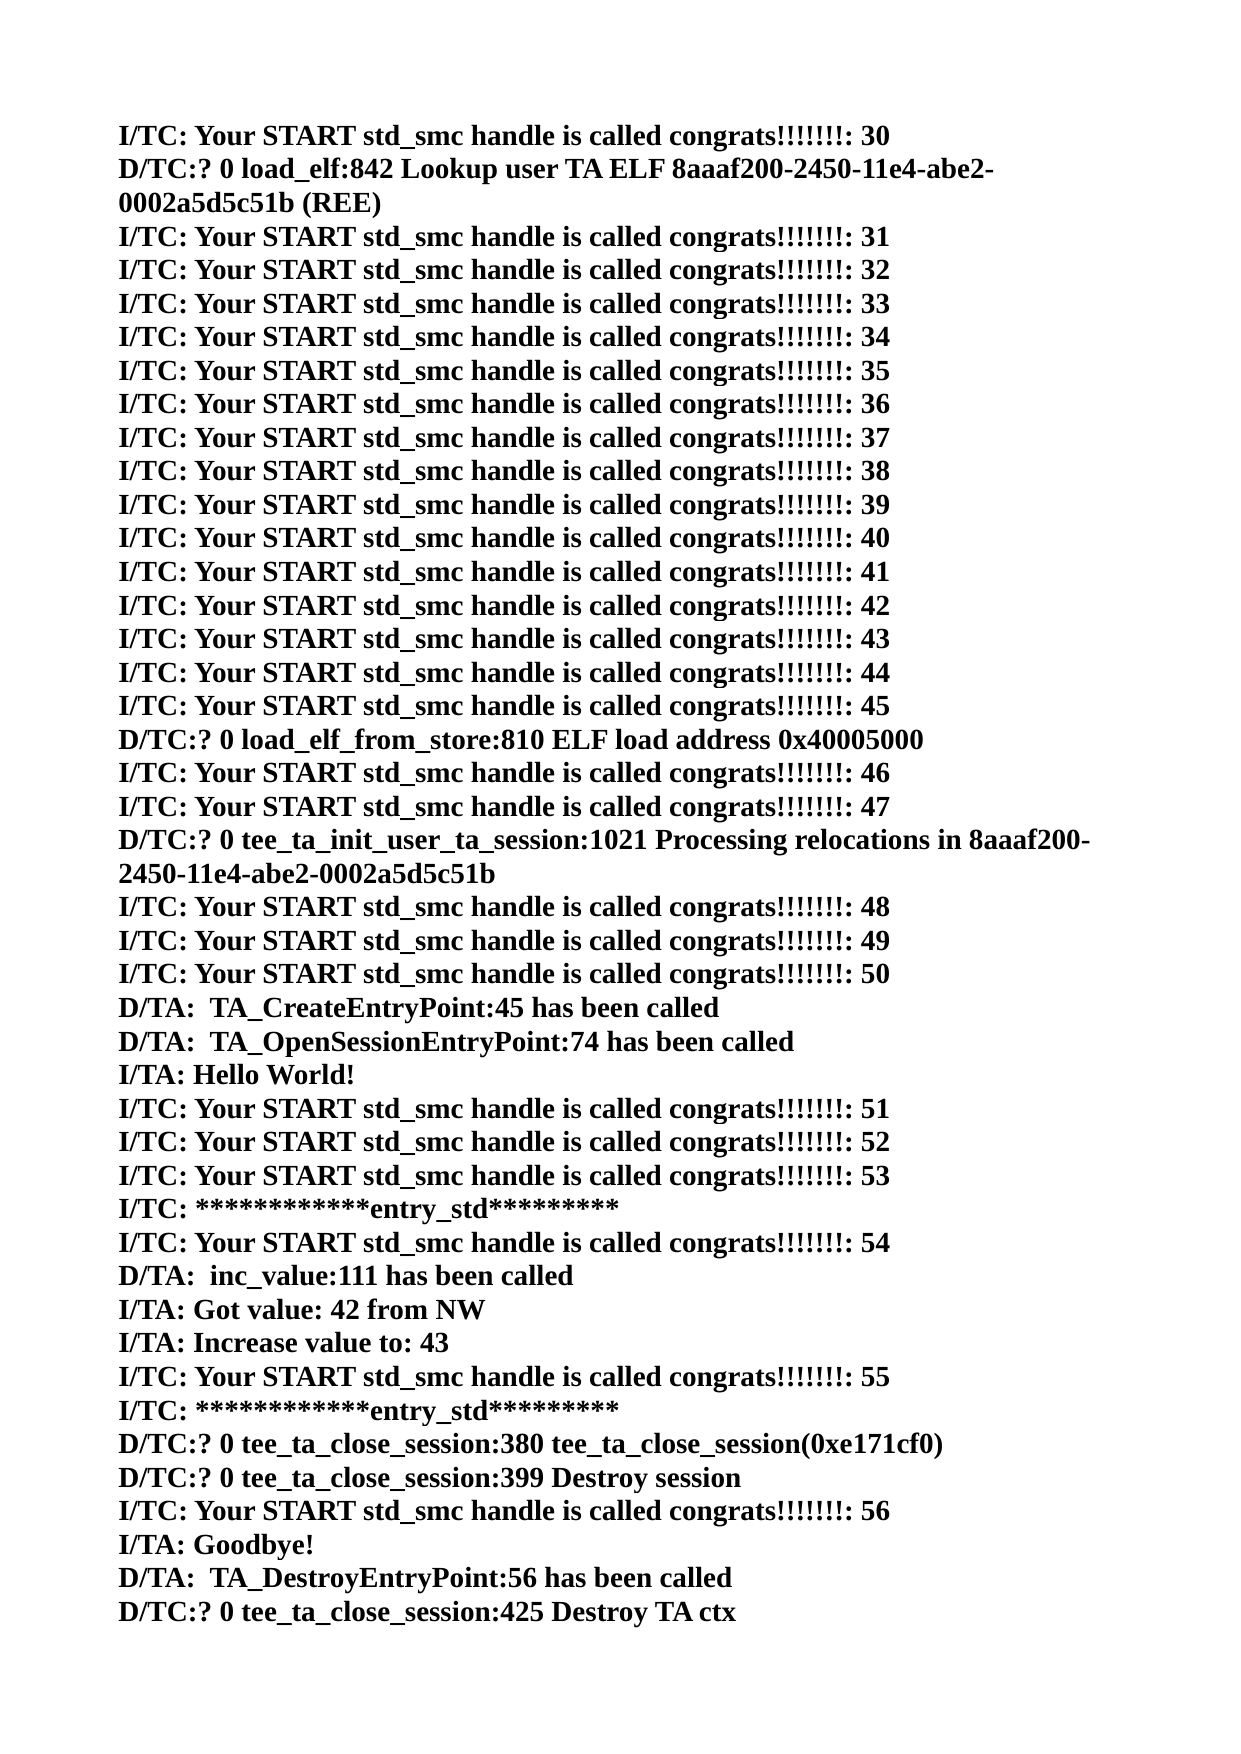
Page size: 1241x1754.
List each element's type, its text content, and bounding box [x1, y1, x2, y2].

text I/TC: Your START std_smc handle is called congrats!!!!!!!: 55 [118, 1359, 1122, 1393]
text I/TC: Your START std_smc handle is called congrats!!!!!!!: 34 [118, 319, 1122, 353]
text I/TC: Your START std_smc handle is called congrats!!!!!!!: 45 [118, 688, 1122, 722]
text D/TC:? 0 load_elf:842 Lookup user TA ELF 8aaaf200-2450-11e4-abe2-0002a5d5c51b (REE) [118, 152, 1122, 219]
text D/TA: TA_CreateEntryPoint:45 has been called [118, 990, 1122, 1024]
text D/TC:? 0 tee_ta_close_session:425 Destroy TA ctx [118, 1594, 1122, 1627]
text I/TC: Your START std_smc handle is called congrats!!!!!!!: 46 [118, 755, 1122, 789]
text I/TC: Your START std_smc handle is called congrats!!!!!!!: 30 [118, 118, 1122, 152]
text D/TA: TA_OpenSessionEntryPoint:74 has been called [118, 1024, 1122, 1057]
text I/TC: Your START std_smc handle is called congrats!!!!!!!: 38 [118, 453, 1122, 487]
text D/TC:? 0 load_elf_from_store:810 ELF load address 0x40005000 [118, 722, 1122, 755]
text D/TC:? 0 tee_ta_close_session:399 Destroy session [118, 1460, 1122, 1493]
text I/TC: Your START std_smc handle is called congrats!!!!!!!: 41 [118, 554, 1122, 588]
text I/TC: Your START std_smc handle is called congrats!!!!!!!: 49 [118, 923, 1122, 957]
text I/TC: Your START std_smc handle is called congrats!!!!!!!: 33 [118, 286, 1122, 319]
text I/TC: Your START std_smc handle is called congrats!!!!!!!: 51 [118, 1091, 1122, 1124]
text D/TC:? 0 tee_ta_init_user_ta_session:1021 Processing relocations in 8aaaf200-2450-11e4-abe2-0002a5d5c51b [118, 822, 1122, 889]
text I/TC: Your START std_smc handle is called congrats!!!!!!!: 32 [118, 252, 1122, 286]
text I/TC: Your START std_smc handle is called congrats!!!!!!!: 40 [118, 521, 1122, 554]
text I/TC: Your START std_smc handle is called congrats!!!!!!!: 47 [118, 789, 1122, 822]
text I/TC: ************entry_std********* [118, 1393, 1122, 1426]
text I/TC: Your START std_smc handle is called congrats!!!!!!!: 52 [118, 1124, 1122, 1158]
text I/TC: Your START std_smc handle is called congrats!!!!!!!: 54 [118, 1225, 1122, 1258]
text I/TC: Your START std_smc handle is called congrats!!!!!!!: 53 [118, 1158, 1122, 1191]
text I/TC: Your START std_smc handle is called congrats!!!!!!!: 31 [118, 219, 1122, 252]
text I/TC: Your START std_smc handle is called congrats!!!!!!!: 35 [118, 353, 1122, 386]
text I/TA: Goodbye! [118, 1527, 1122, 1560]
text I/TC: Your START std_smc handle is called congrats!!!!!!!: 44 [118, 655, 1122, 688]
text I/TA: Increase value to: 43 [118, 1326, 1122, 1359]
text I/TC: Your START std_smc handle is called congrats!!!!!!!: 50 [118, 957, 1122, 990]
text I/TC: Your START std_smc handle is called congrats!!!!!!!: 37 [118, 420, 1122, 453]
text I/TC: Your START std_smc handle is called congrats!!!!!!!: 39 [118, 487, 1122, 521]
text I/TC: Your START std_smc handle is called congrats!!!!!!!: 42 [118, 588, 1122, 621]
text I/TC: Your START std_smc handle is called congrats!!!!!!!: 56 [118, 1493, 1122, 1527]
text I/TC: Your START std_smc handle is called congrats!!!!!!!: 43 [118, 621, 1122, 655]
text I/TA: Got value: 42 from NW [118, 1292, 1122, 1326]
text I/TC: ************entry_std********* [118, 1191, 1122, 1225]
text I/TC: Your START std_smc handle is called congrats!!!!!!!: 36 [118, 386, 1122, 420]
text I/TA: Hello World! [118, 1057, 1122, 1091]
text D/TC:? 0 tee_ta_close_session:380 tee_ta_close_session(0xe171cf0) [118, 1426, 1122, 1460]
text D/TA: TA_DestroyEntryPoint:56 has been called [118, 1560, 1122, 1594]
text I/TC: Your START std_smc handle is called congrats!!!!!!!: 48 [118, 889, 1122, 923]
text D/TA: inc_value:111 has been called [118, 1258, 1122, 1292]
